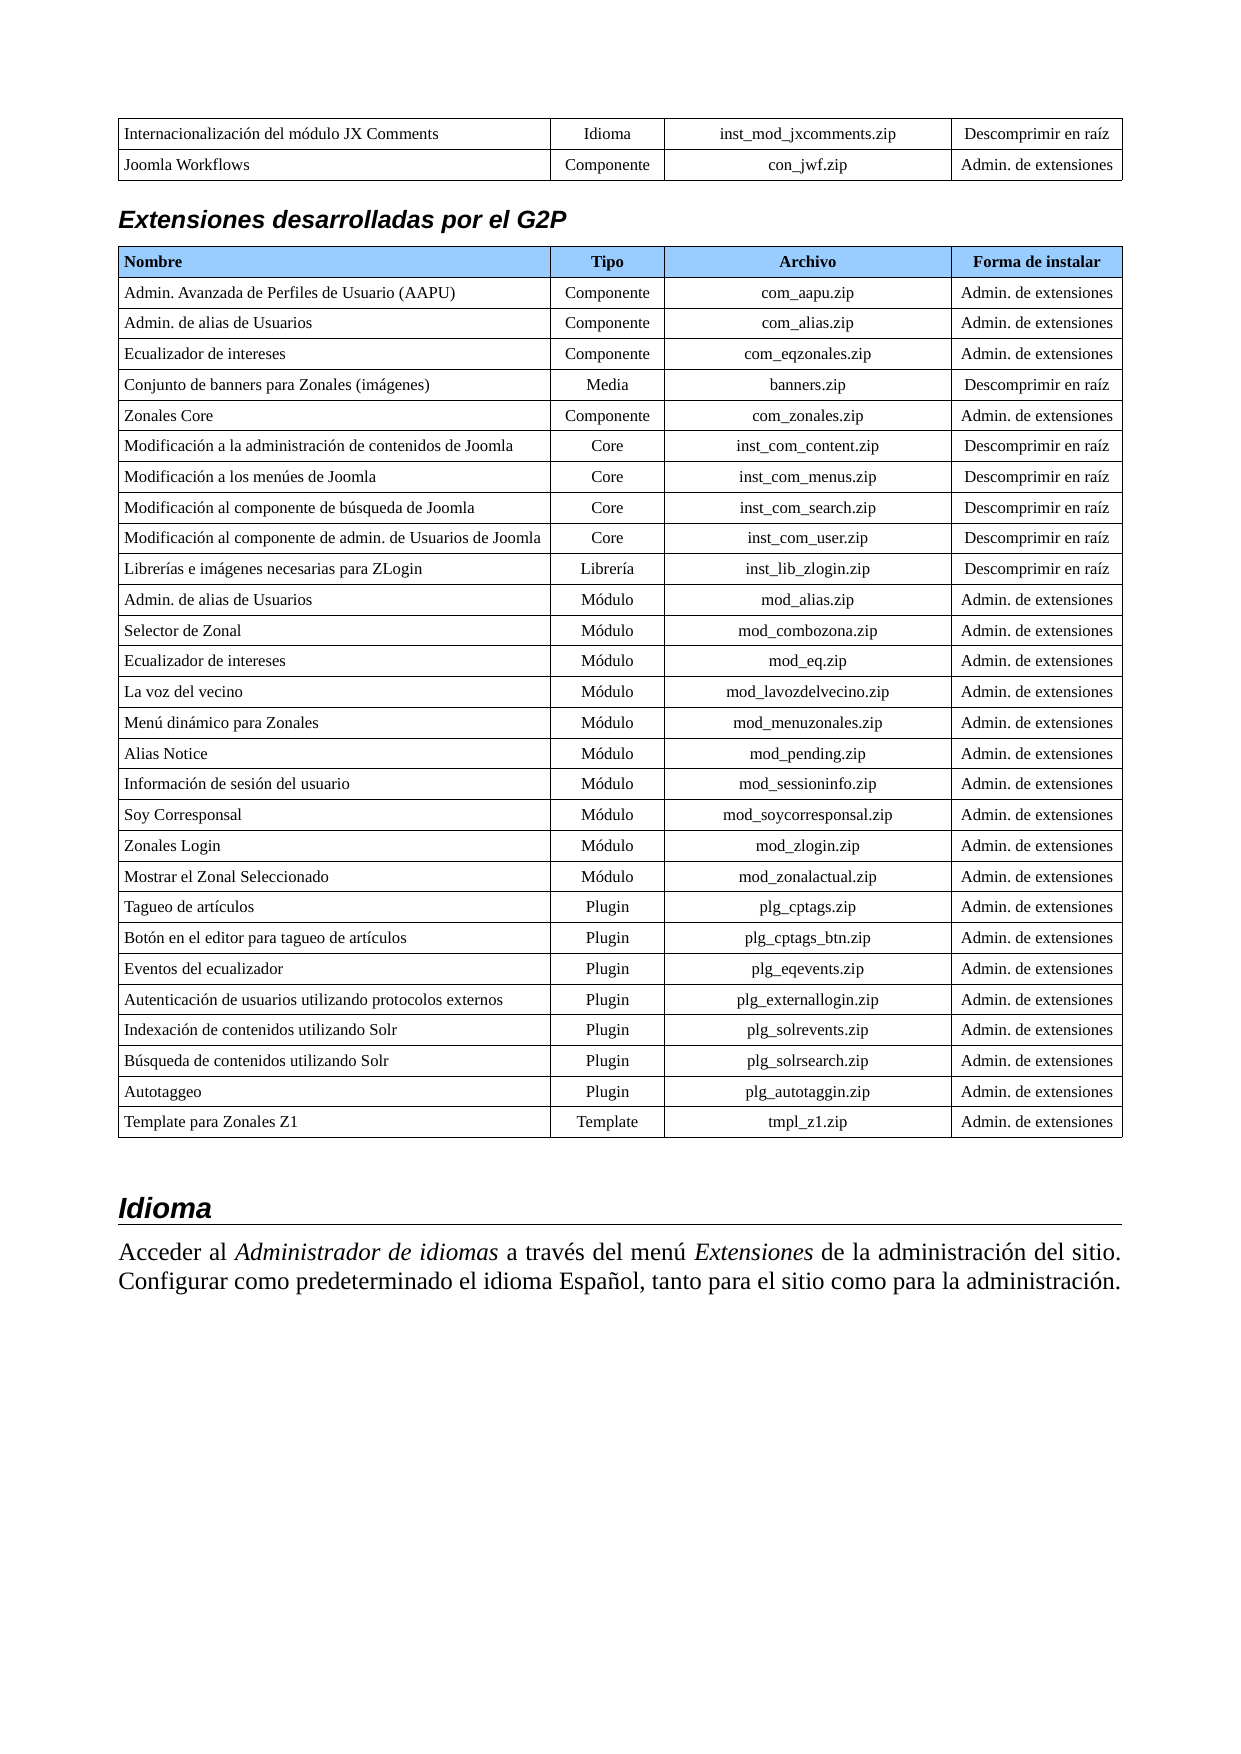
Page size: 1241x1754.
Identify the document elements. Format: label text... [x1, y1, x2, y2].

table_cell Módulo [551, 646, 664, 676]
table_cell Eventos del ecualizador [119, 954, 550, 983]
table_cell Admin. de extensiones [952, 677, 1122, 707]
table_cell Admin. de extensiones [952, 150, 1122, 179]
table_header Tipo [551, 247, 664, 277]
table_cell Admin. de extensiones [952, 1046, 1122, 1076]
table_cell Admin. de extensiones [952, 339, 1122, 369]
table_cell mod_alias.zip [665, 585, 951, 615]
table_cell Autotaggeo [119, 1077, 550, 1106]
table_cell com_eqzonales.zip [665, 339, 951, 369]
table_cell Template [551, 1107, 664, 1137]
table_cell Admin. de alias de Usuarios [119, 585, 550, 615]
table_cell Admin. de extensiones [952, 739, 1122, 768]
table_cell Botón en el editor para tagueo de artículos [119, 923, 550, 953]
subtitle Extensiones desarrolladas por el G2P [118, 205, 1122, 233]
table_cell mod_lavozdelvecino.zip [665, 677, 951, 707]
table_cell Admin. de extensiones [952, 278, 1122, 307]
table_cell inst_mod_jxcomments.zip [665, 119, 951, 149]
table_cell Modificación al componente de admin. de Usuarios de Joomla [119, 524, 550, 553]
table_cell Plugin [551, 985, 664, 1014]
table_cell Indexación de contenidos utilizando Solr [119, 1015, 550, 1045]
table_cell inst_com_search.zip [665, 493, 951, 522]
table_cell Módulo [551, 862, 664, 891]
table_cell mod_pending.zip [665, 739, 951, 768]
table_cell tmpl_z1.zip [665, 1107, 951, 1137]
table_cell Módulo [551, 800, 664, 830]
table_cell Admin. de extensiones [952, 401, 1122, 430]
table_cell Módulo [551, 677, 664, 707]
table_cell Admin. de extensiones [952, 985, 1122, 1014]
table_cell Módulo [551, 708, 664, 738]
table_cell Información de sesión del usuario [119, 769, 550, 799]
table_cell plg_autotaggin.zip [665, 1077, 951, 1106]
table_cell inst_lib_zlogin.zip [665, 554, 951, 584]
table_cell Selector de Zonal [119, 616, 550, 645]
table_cell Ecualizador de intereses [119, 646, 550, 676]
table_cell Admin. de extensiones [952, 923, 1122, 953]
table_cell Autenticación de usuarios utilizando protocolos externos [119, 985, 550, 1014]
table_cell Core [551, 524, 664, 553]
table_cell Plugin [551, 892, 664, 922]
table_cell Admin. de extensiones [952, 616, 1122, 645]
table_cell Zonales Login [119, 831, 550, 861]
table_cell plg_solrevents.zip [665, 1015, 951, 1045]
table_cell mod_zlogin.zip [665, 831, 951, 861]
table_cell Joomla Workflows [119, 150, 550, 179]
table_cell plg_cptags_btn.zip [665, 923, 951, 953]
table_cell Media [551, 370, 664, 399]
table_cell Zonales Core [119, 401, 550, 430]
table_cell inst_com_menus.zip [665, 462, 951, 492]
table_cell Plugin [551, 1015, 664, 1045]
table_cell Descomprimir en raíz [952, 462, 1122, 492]
table_cell mod_combozona.zip [665, 616, 951, 645]
table_cell Tagueo de artículos [119, 892, 550, 922]
table_cell Descomprimir en raíz [952, 119, 1122, 149]
table_cell mod_sessioninfo.zip [665, 769, 951, 799]
table_cell Admin. de extensiones [952, 769, 1122, 799]
table_cell Descomprimir en raíz [952, 554, 1122, 584]
table_header Archivo [665, 247, 951, 277]
table_cell Mostrar el Zonal Seleccionado [119, 862, 550, 891]
table_cell Admin. de extensiones [952, 800, 1122, 830]
table_cell Admin. de extensiones [952, 1077, 1122, 1106]
table_cell Módulo [551, 616, 664, 645]
table_cell Admin. de extensiones [952, 831, 1122, 861]
table_cell mod_soycorresponsal.zip [665, 800, 951, 830]
table_cell plg_eqevents.zip [665, 954, 951, 983]
table_cell Plugin [551, 923, 664, 953]
table_cell Admin. de extensiones [952, 585, 1122, 615]
table_cell Componente [551, 278, 664, 307]
table_cell Descomprimir en raíz [952, 370, 1122, 399]
table_cell inst_com_user.zip [665, 524, 951, 553]
table_cell Componente [551, 150, 664, 179]
table_cell Ecualizador de intereses [119, 339, 550, 369]
table_cell La voz del vecino [119, 677, 550, 707]
table_cell Componente [551, 339, 664, 369]
table_cell Módulo [551, 769, 664, 799]
table_cell Plugin [551, 1046, 664, 1076]
table_cell Admin. Avanzada de Perfiles de Usuario (AAPU) [119, 278, 550, 307]
table_cell mod_eq.zip [665, 646, 951, 676]
table_cell Alias Notice [119, 739, 550, 768]
table_cell Core [551, 493, 664, 522]
table_cell Admin. de extensiones [952, 1015, 1122, 1045]
table_cell com_zonales.zip [665, 401, 951, 430]
table_cell Admin. de alias de Usuarios [119, 309, 550, 338]
table_cell Librerías e imágenes necesarias para ZLogin [119, 554, 550, 584]
table_cell Descomprimir en raíz [952, 524, 1122, 553]
table_cell Idioma [551, 119, 664, 149]
table_cell Modificación a la administración de contenidos de Joomla [119, 431, 550, 461]
table_cell Plugin [551, 1077, 664, 1106]
table_cell Template para Zonales Z1 [119, 1107, 550, 1137]
table_cell com_aapu.zip [665, 278, 951, 307]
table_cell plg_externallogin.zip [665, 985, 951, 1014]
table_cell Modificación a los menúes de Joomla [119, 462, 550, 492]
table_cell inst_com_content.zip [665, 431, 951, 461]
table_header Nombre [119, 247, 550, 277]
table_cell Admin. de extensiones [952, 309, 1122, 338]
table_cell Componente [551, 401, 664, 430]
table_cell Librería [551, 554, 664, 584]
table_cell Core [551, 431, 664, 461]
table_cell Módulo [551, 585, 664, 615]
table_cell Admin. de extensiones [952, 1107, 1122, 1137]
table_cell Modificación al componente de búsqueda de Joomla [119, 493, 550, 522]
table_cell Plugin [551, 954, 664, 983]
text Acceder al Administrador de idiomas a través del menú Extensiones de la administración del sitio. Configurar como predeterminado el idioma Español, tanto para el sitio como para la administración. [118, 1237, 1122, 1294]
table_header Forma de instalar [952, 247, 1122, 277]
table_cell Módulo [551, 831, 664, 861]
table_cell Menú dinámico para Zonales [119, 708, 550, 738]
table_cell Conjunto de banners para Zonales (imágenes) [119, 370, 550, 399]
table_cell Descomprimir en raíz [952, 493, 1122, 522]
table_cell Búsqueda de contenidos utilizando Solr [119, 1046, 550, 1076]
table_cell mod_menuzonales.zip [665, 708, 951, 738]
table_cell plg_solrsearch.zip [665, 1046, 951, 1076]
table_cell Módulo [551, 739, 664, 768]
table_cell banners.zip [665, 370, 951, 399]
table_cell Admin. de extensiones [952, 646, 1122, 676]
table_cell plg_cptags.zip [665, 892, 951, 922]
table_cell Componente [551, 309, 664, 338]
table_cell Internacionalización del módulo JX Comments [119, 119, 550, 149]
table_cell Soy Corresponsal [119, 800, 550, 830]
table_cell Admin. de extensiones [952, 892, 1122, 922]
table_cell mod_zonalactual.zip [665, 862, 951, 891]
table_cell Core [551, 462, 664, 492]
table_cell Admin. de extensiones [952, 954, 1122, 983]
subtitle Idioma [118, 1191, 1122, 1224]
table_cell Descomprimir en raíz [952, 431, 1122, 461]
table_cell Admin. de extensiones [952, 862, 1122, 891]
table_cell Admin. de extensiones [952, 708, 1122, 738]
table_cell con_jwf.zip [665, 150, 951, 179]
table_cell com_alias.zip [665, 309, 951, 338]
